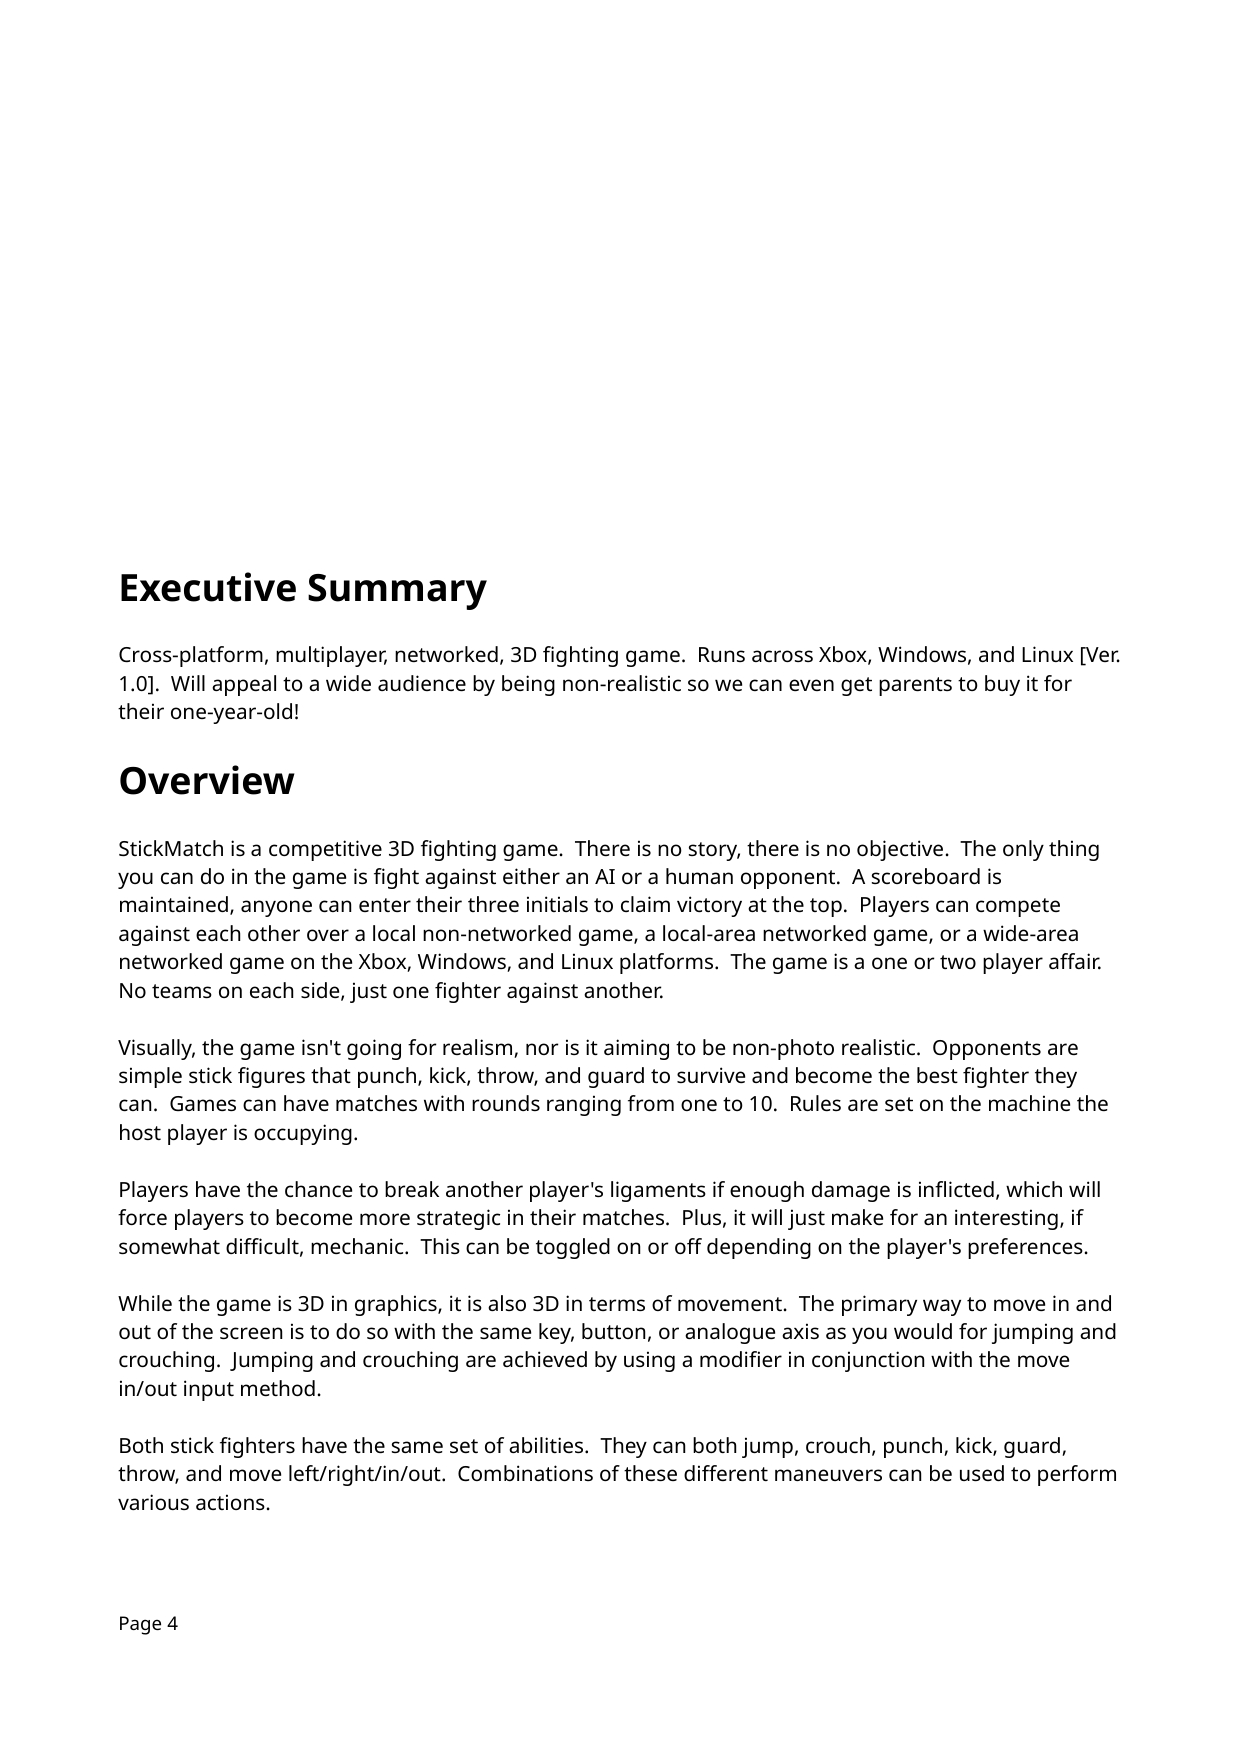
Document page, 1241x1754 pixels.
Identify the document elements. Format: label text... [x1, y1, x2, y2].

text Executive Summary [118, 561, 1122, 612]
text StickMatch is a competitive 3D fighting game. There is no story, there is no objective. The only thing you can do in the game is fight against either an AI or a human opponent. A scoreboard is maintained, anyone can enter their three initials to claim victory at the top. Players can compete against each other over a local non-networked game, a local-area networked game, or a wide-area networked game on the Xbox, Windows, and Linux platforms. The game is a one or two player affair. No teams on each side, just one fighter against another. [118, 834, 1122, 1004]
text Cross-platform, multiplayer, networked, 3D fighting game. Runs across Xbox, Windows, and Linux [Ver. 1.0]. Will appeal to a wide audience by being non-realistic so we can even get parents to buy it for their one-year-old! [118, 640, 1122, 726]
text Both stick fighters have the same set of abilities. They can both jump, crouch, punch, kick, guard, throw, and move left/right/in/out. Combinations of these different maneuvers can be used to perform various actions. [118, 1431, 1122, 1516]
text Players have the chance to break another player's ligaments if enough damage is inflicted, which will force players to become more strategic in their matches. Plus, it will just make for an interesting, if somewhat difficult, mechanic. This can be toggled on or off depending on the player's preferences. [118, 1175, 1122, 1260]
text Visually, the game isn't going for realism, nor is it aiming to be non-photo realistic. Opponents are simple stick figures that punch, kick, throw, and guard to survive and become the best fighter they can. Games can have matches with rounds ranging from one to 10. Rules are set on the machine the host player is occupying. [118, 1033, 1122, 1146]
text While the game is 3D in graphics, it is also 3D in terms of movement. The primary way to move in and out of the screen is to do so with the same key, button, or analogue axis as you would for jumping and crouching. Jumping and crouching are achieved by using a modifier in conjunction with the move in/out input method. [118, 1289, 1122, 1402]
text Overview [118, 754, 1122, 805]
